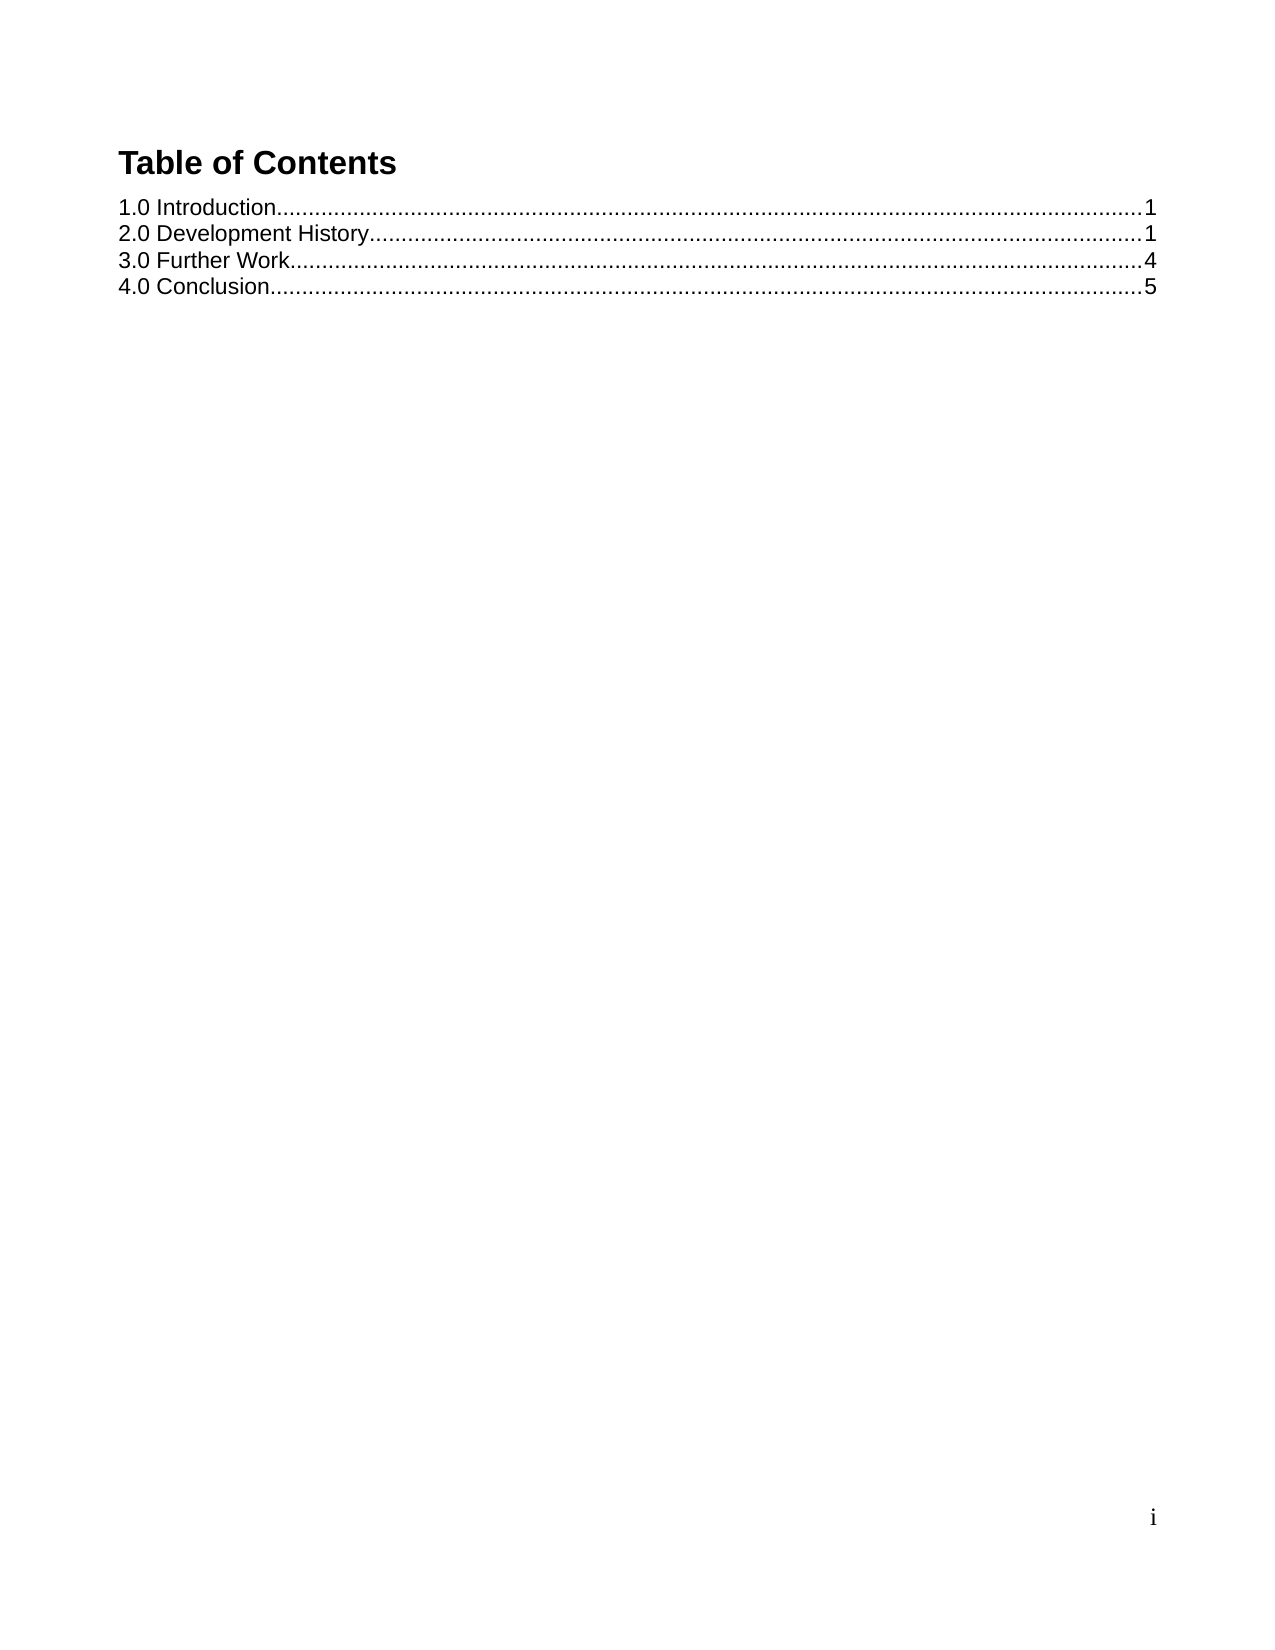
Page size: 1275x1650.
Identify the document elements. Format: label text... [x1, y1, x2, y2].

subtitle Table of Contents [118, 143, 1157, 182]
text 3.0 Further Work 4 [118, 247, 1157, 273]
text 1.0 Introduction 1 [118, 194, 1157, 220]
text 4.0 Conclusion 5 [118, 273, 1157, 299]
text 2.0 Development History 1 [118, 220, 1157, 247]
